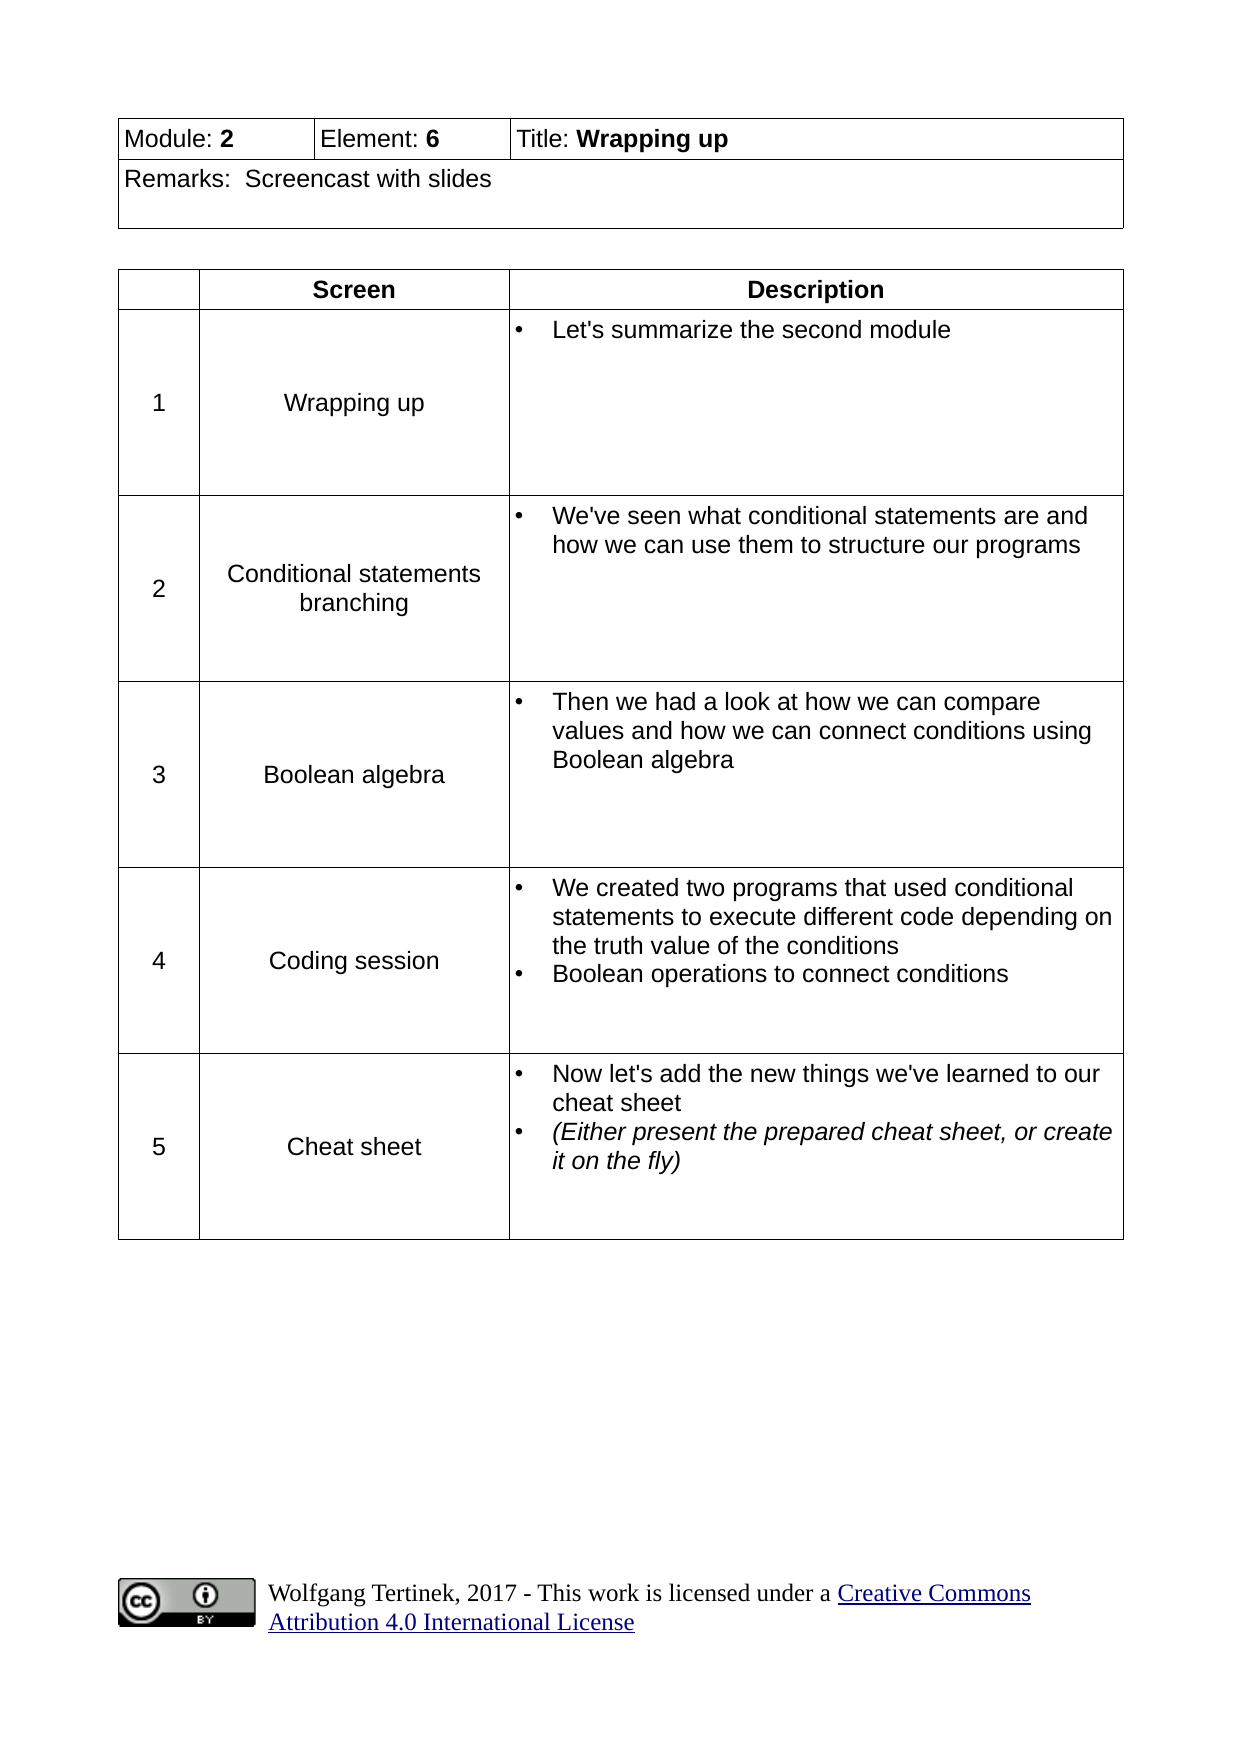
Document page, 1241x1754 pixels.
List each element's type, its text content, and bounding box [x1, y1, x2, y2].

table_cell Wrapping up [200, 310, 509, 495]
picture [118, 1578, 256, 1627]
table_cell 4 [119, 868, 199, 1053]
table_header Title: Wrapping up [511, 119, 1123, 158]
table_cell Let's summarize the second module [510, 310, 1123, 495]
table_header Screen [200, 270, 509, 309]
table_cell Conditional statements branching [200, 496, 509, 681]
table_header [119, 270, 199, 309]
table_header Description [510, 270, 1123, 309]
table_cell We've seen what conditional statements are and how we can use them to structure our programs [510, 496, 1123, 681]
table_cell 3 [119, 682, 199, 867]
table_header Module: 2 [119, 119, 314, 158]
table_cell Coding session [200, 868, 509, 1053]
table_cell Remarks: Screencast with slides [119, 160, 1123, 227]
table_cell 1 [119, 310, 199, 495]
table_cell 5 [119, 1054, 199, 1239]
table_cell Boolean algebra [200, 682, 509, 867]
table_cell Then we had a look at how we can compare values and how we can connect conditions using Boolean algebra [510, 682, 1123, 867]
table_cell Cheat sheet [200, 1054, 509, 1239]
table_cell Now let's add the new things we've learned to our cheat sheet (Either present the prepared cheat sheet, or create it on the fly) [510, 1054, 1123, 1239]
table_cell We created two programs that used conditional statements to execute different code depending on the truth value of the conditions Boolean operations to connect conditions [510, 868, 1123, 1053]
table_header Element: 6 [315, 119, 510, 158]
table_cell 2 [119, 496, 199, 681]
